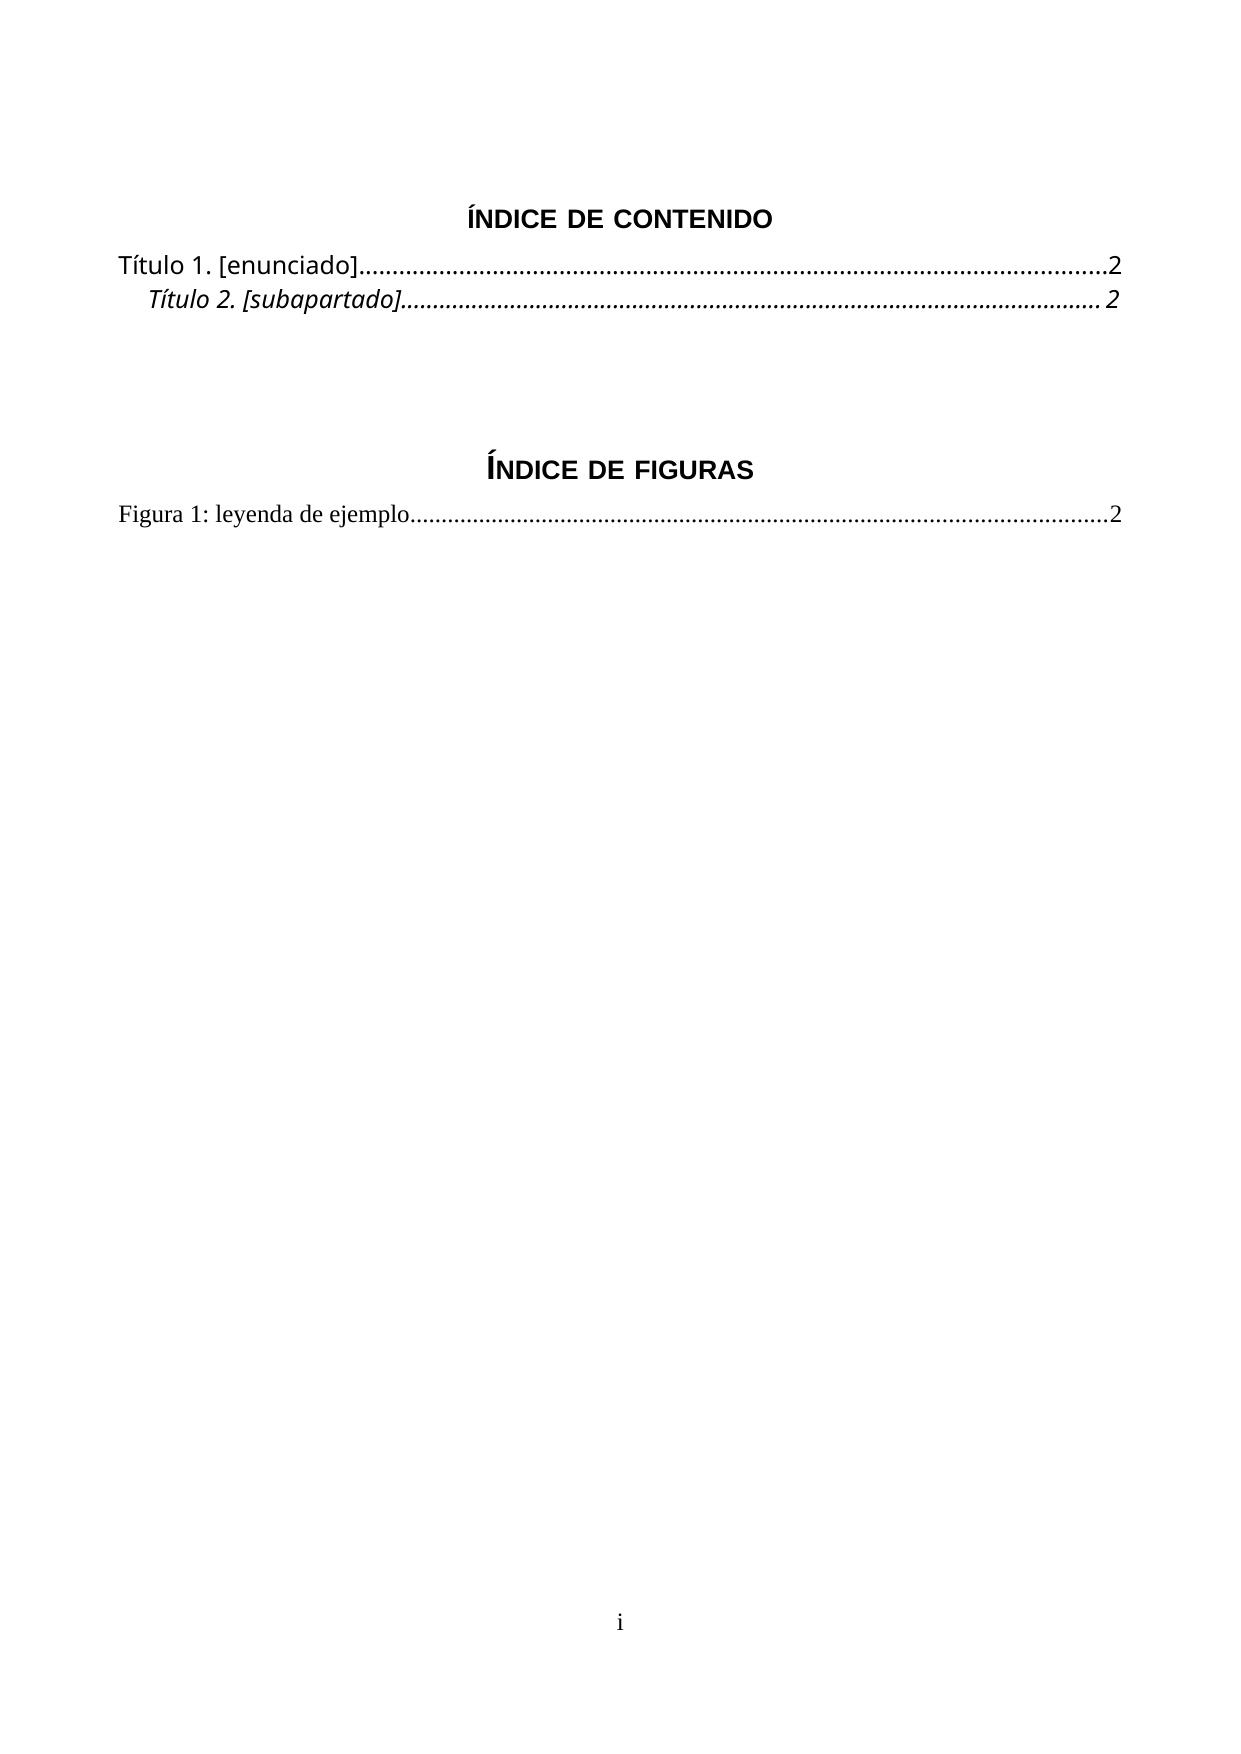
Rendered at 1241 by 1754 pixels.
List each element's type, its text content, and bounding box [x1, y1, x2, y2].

subtitle Índice de figuras [118, 448, 1122, 487]
text Título 2. [subapartado] 2 [148, 282, 1122, 316]
text Título 1. [enunciado] 2 [118, 248, 1122, 282]
text Figura 1: leyenda de ejemplo 2 [118, 499, 1122, 528]
subtitle índice de contenido [118, 197, 1122, 235]
